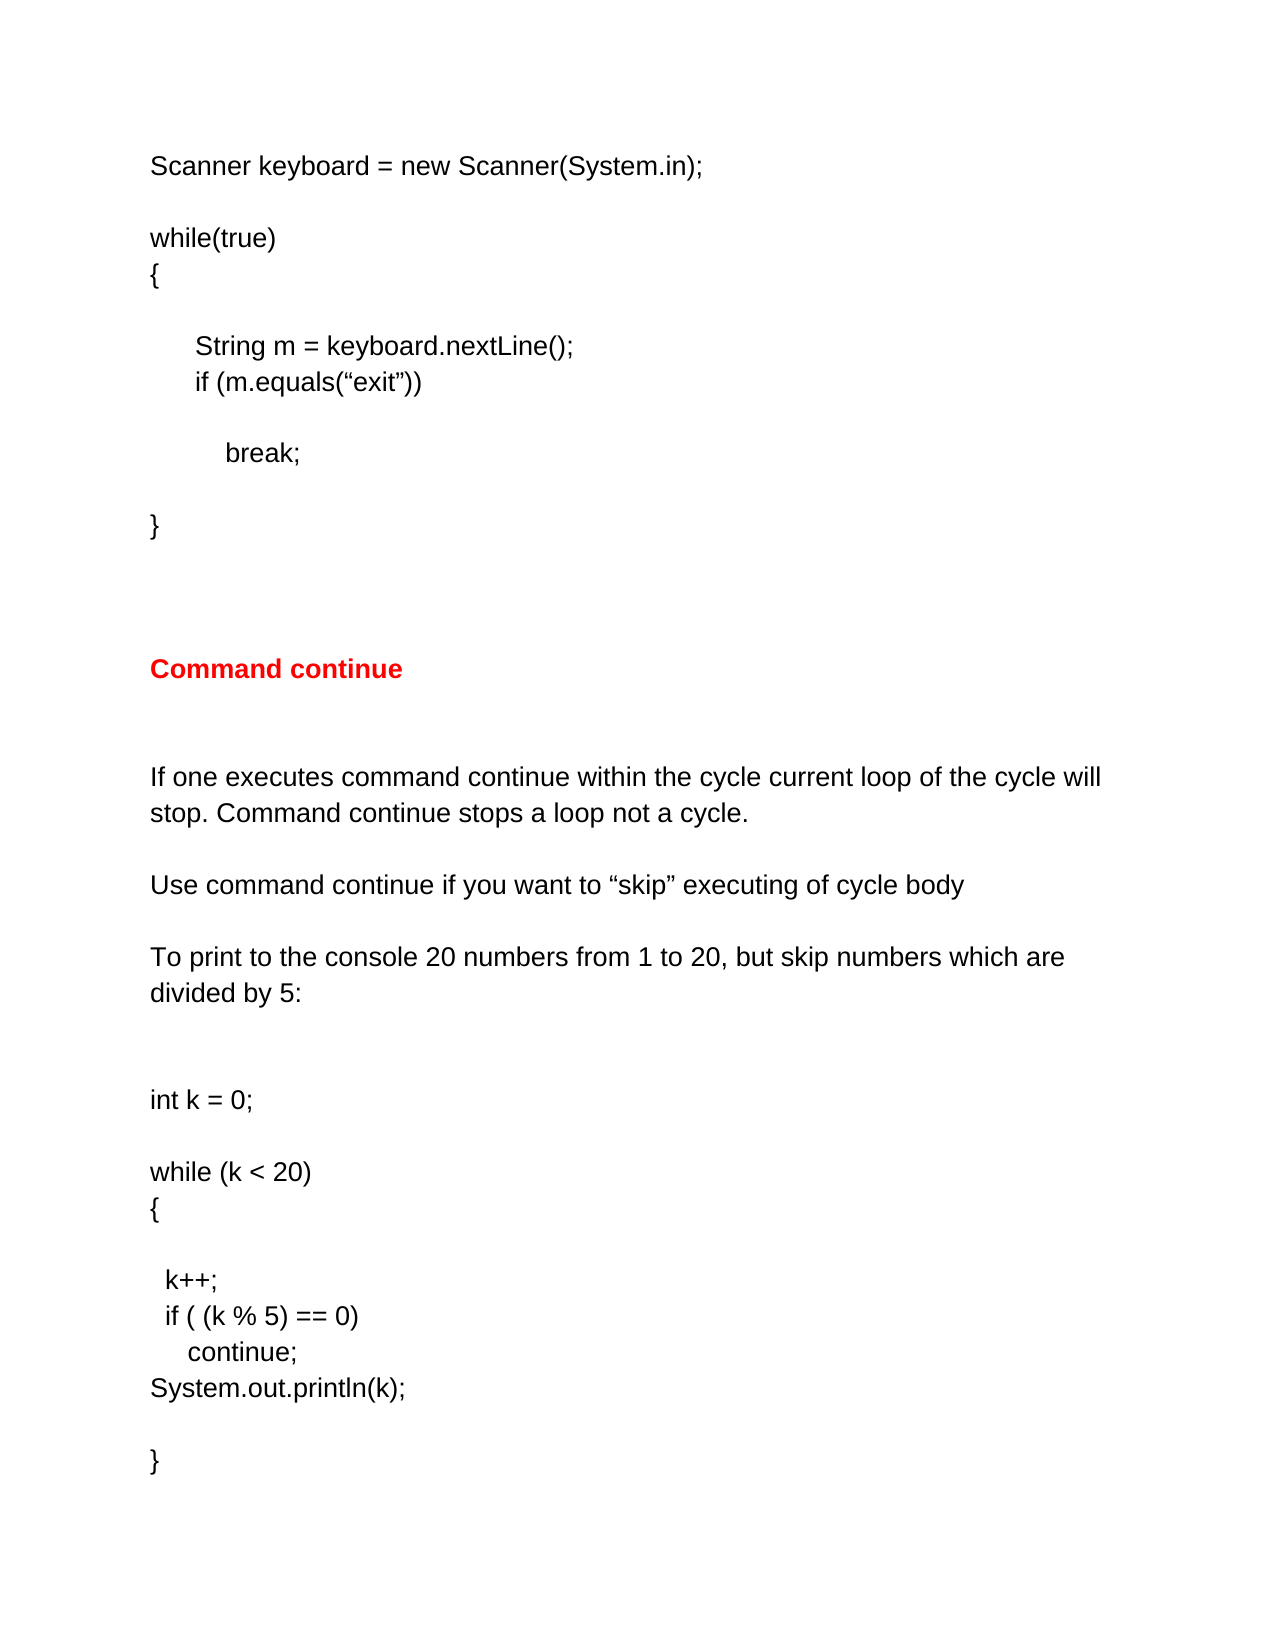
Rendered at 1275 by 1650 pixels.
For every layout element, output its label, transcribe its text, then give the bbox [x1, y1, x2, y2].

text if (m.equals(“exit”)) [150, 366, 1125, 397]
text System.out.println(k); [150, 1372, 1125, 1403]
text Use command continue if you want to “skip” executing of cycle body [150, 869, 1125, 900]
text If one executes command continue within the cycle current loop of the cycle will stop. Command continue stops a loop not a cycle. [150, 761, 1125, 828]
text } [150, 1444, 1125, 1475]
text { [150, 258, 1125, 289]
text Scanner keyboard = new Scanner(System.in); [150, 150, 1125, 181]
text To print to the console 20 numbers from 1 to 20, but skip numbers which are divided by 5: [150, 941, 1125, 1008]
text break; [150, 437, 1125, 469]
text while(true) [150, 222, 1125, 253]
text } [150, 509, 1125, 541]
text int k = 0; [150, 1084, 1125, 1116]
text Command continue [150, 653, 1125, 684]
text if ( (k % 5) == 0) [150, 1300, 1125, 1331]
text while (k < 20) [150, 1156, 1125, 1187]
text { [150, 1192, 1125, 1223]
text String m = keyboard.nextLine(); [150, 330, 1125, 361]
text k++; [150, 1264, 1125, 1295]
text continue; [150, 1336, 1125, 1367]
